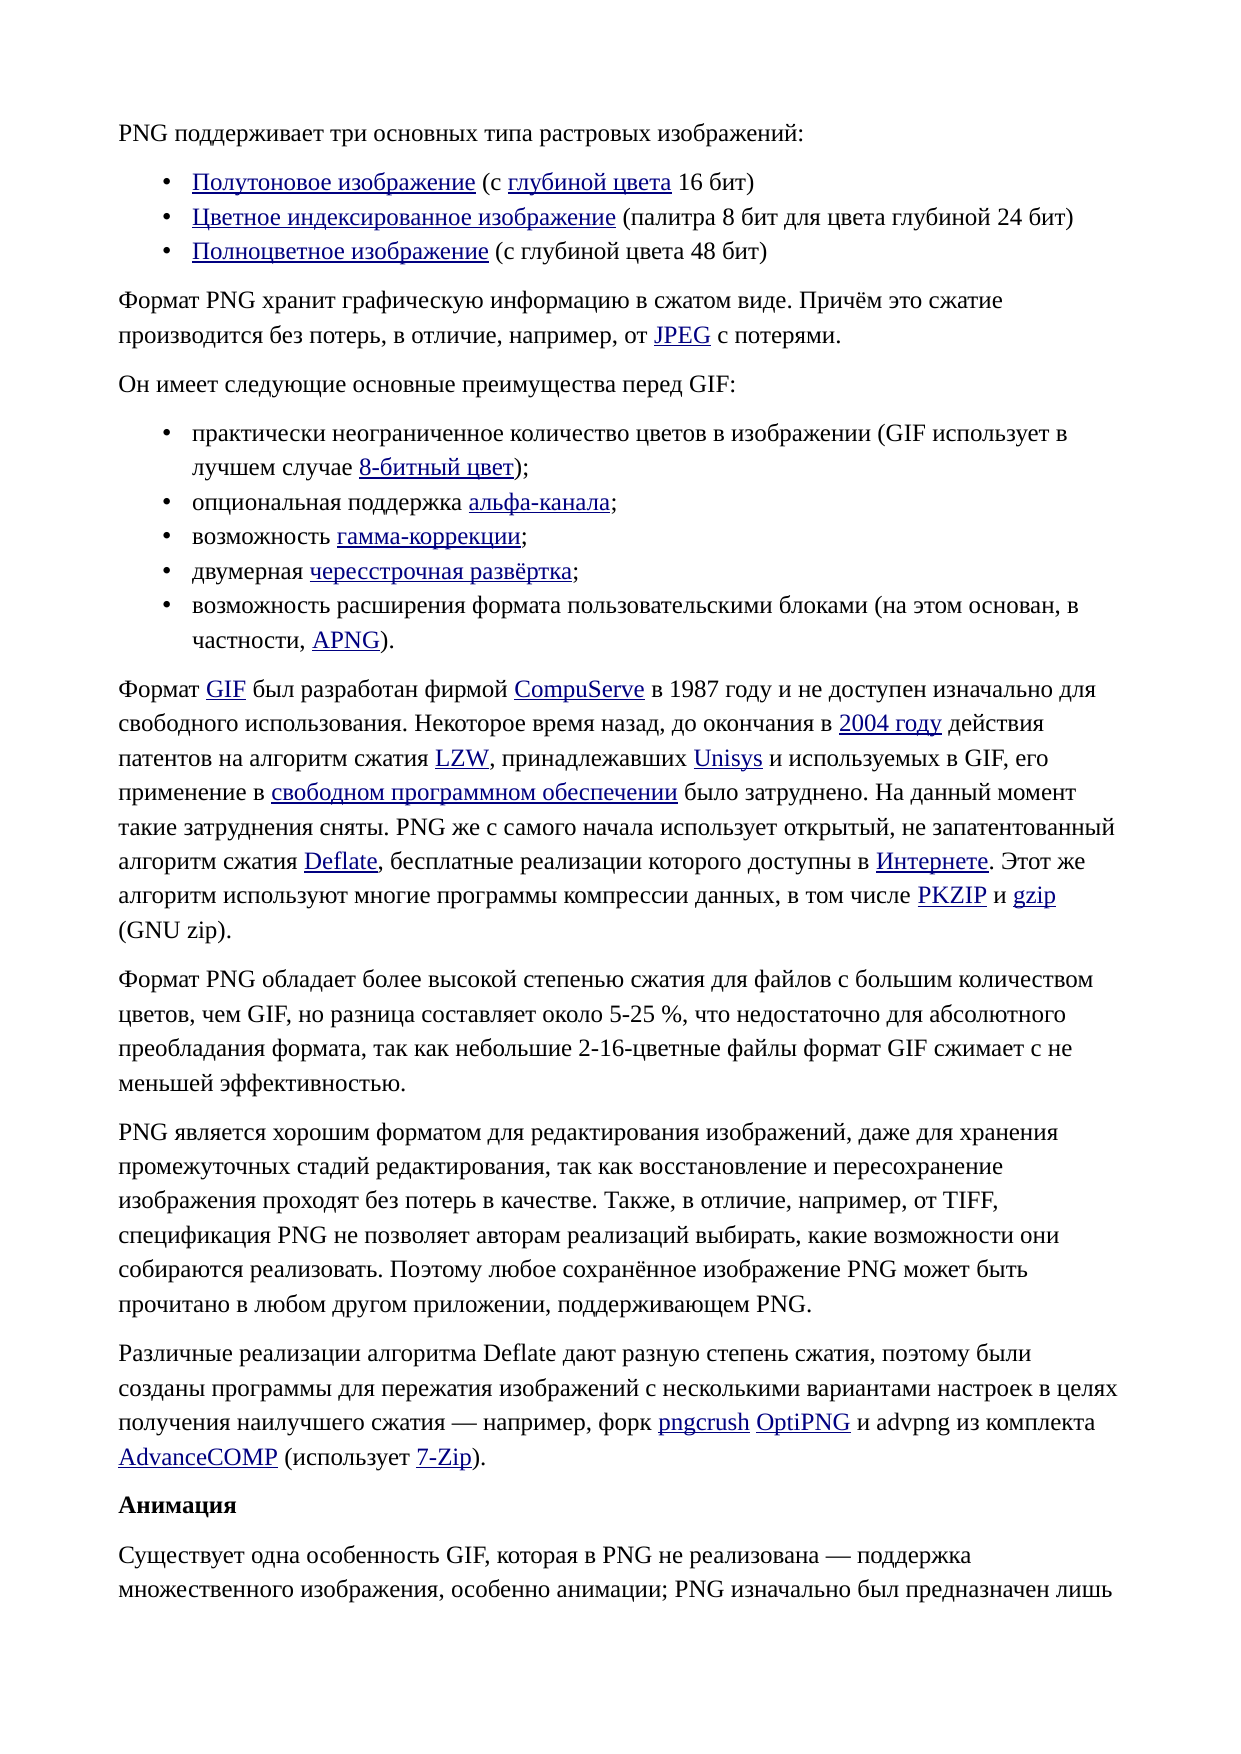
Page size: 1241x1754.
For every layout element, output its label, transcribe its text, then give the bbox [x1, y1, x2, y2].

text PNG является хорошим форматом для редактирования изображений, даже для хранения промежуточных стадий редактирования, так как восстановление и пересохранение изображения проходят без потерь в качестве. Также, в отличие, например, от TIFF, спецификация PNG не позволяет авторам реализаций выбирать, какие возможности они собираются реализовать. Поэтому любое сохранённое изображение PNG может быть прочитано в любом другом приложении, поддерживающем PNG. [118, 1117, 1122, 1318]
list Цветное индексированное изображение (палитра 8 бит для цвета глубиной 24 бит) [162, 202, 1122, 230]
text Существует одна особенность GIF, которая в PNG не реализована — поддержка множественного изображения, особенно анимации; PNG изначально был предназначен лишь [118, 1540, 1122, 1603]
text Он имеет следующие основные преимущества перед GIF: [118, 369, 1122, 397]
list опциональная поддержка альфа-канала; [162, 487, 1122, 516]
text Различные реализации алгоритма Deflate дают разную степень сжатия, поэтому были созданы программы для пережатия изображений с несколькими вариантами настроек в целях получения наилучшего сжатия — например, форк pngcrush OptiPNG и advpng из комплекта AdvanceCOMP (использует 7-Zip). [118, 1338, 1122, 1470]
text Формат GIF был разработан фирмой CompuServe в 1987 году и не доступен изначально для свободного использования. Некоторое время назад, до окончания в 2004 году действия патентов на алгоритм сжатия LZW, принадлежавших Unisys и используемых в GIF, его применение в свободном программном обеспечении было затруднено. На данный момент такие затруднения сняты. PNG же с самого начала использует открытый, не запатентованный алгоритм сжатия Deflate, бесплатные реализации которого доступны в Интернете. Этот же алгоритм используют многие программы компрессии данных, в том числе PKZIP и gzip (GNU zip). [118, 674, 1122, 944]
text Формат PNG обладает более высокой степенью сжатия для файлов с большим количеством цветов, чем GIF, но разница составляет около 5-25 %, что недостаточно для абсолютного преобладания формата, так как небольшие 2-16-цветные файлы формат GIF сжимает с не меньшей эффективностью. [118, 964, 1122, 1096]
list Полноцветное изображение (с глубиной цвета 48 бит) [162, 236, 1122, 265]
list Полутоновое изображение (с глубиной цвета 16 бит) [162, 167, 1122, 196]
list возможность гамма-коррекции; [162, 521, 1122, 550]
list двумерная чересстрочная развёртка; [162, 556, 1122, 584]
text Формат PNG хранит графическую информацию в сжатом виде. Причём это сжатие производится без потерь, в отличие, например, от JPEG с потерями. [118, 285, 1122, 348]
list возможность расширения формата пользовательскими блоками (на этом основан, в частности, APNG). [162, 590, 1122, 653]
text PNG поддерживает три основных типа растровых изображений: [118, 118, 1122, 147]
text Анимация [118, 1491, 1122, 1519]
list практически неограниченное количество цветов в изображении (GIF использует в лучшем случае 8-битный цвет); [162, 418, 1122, 481]
